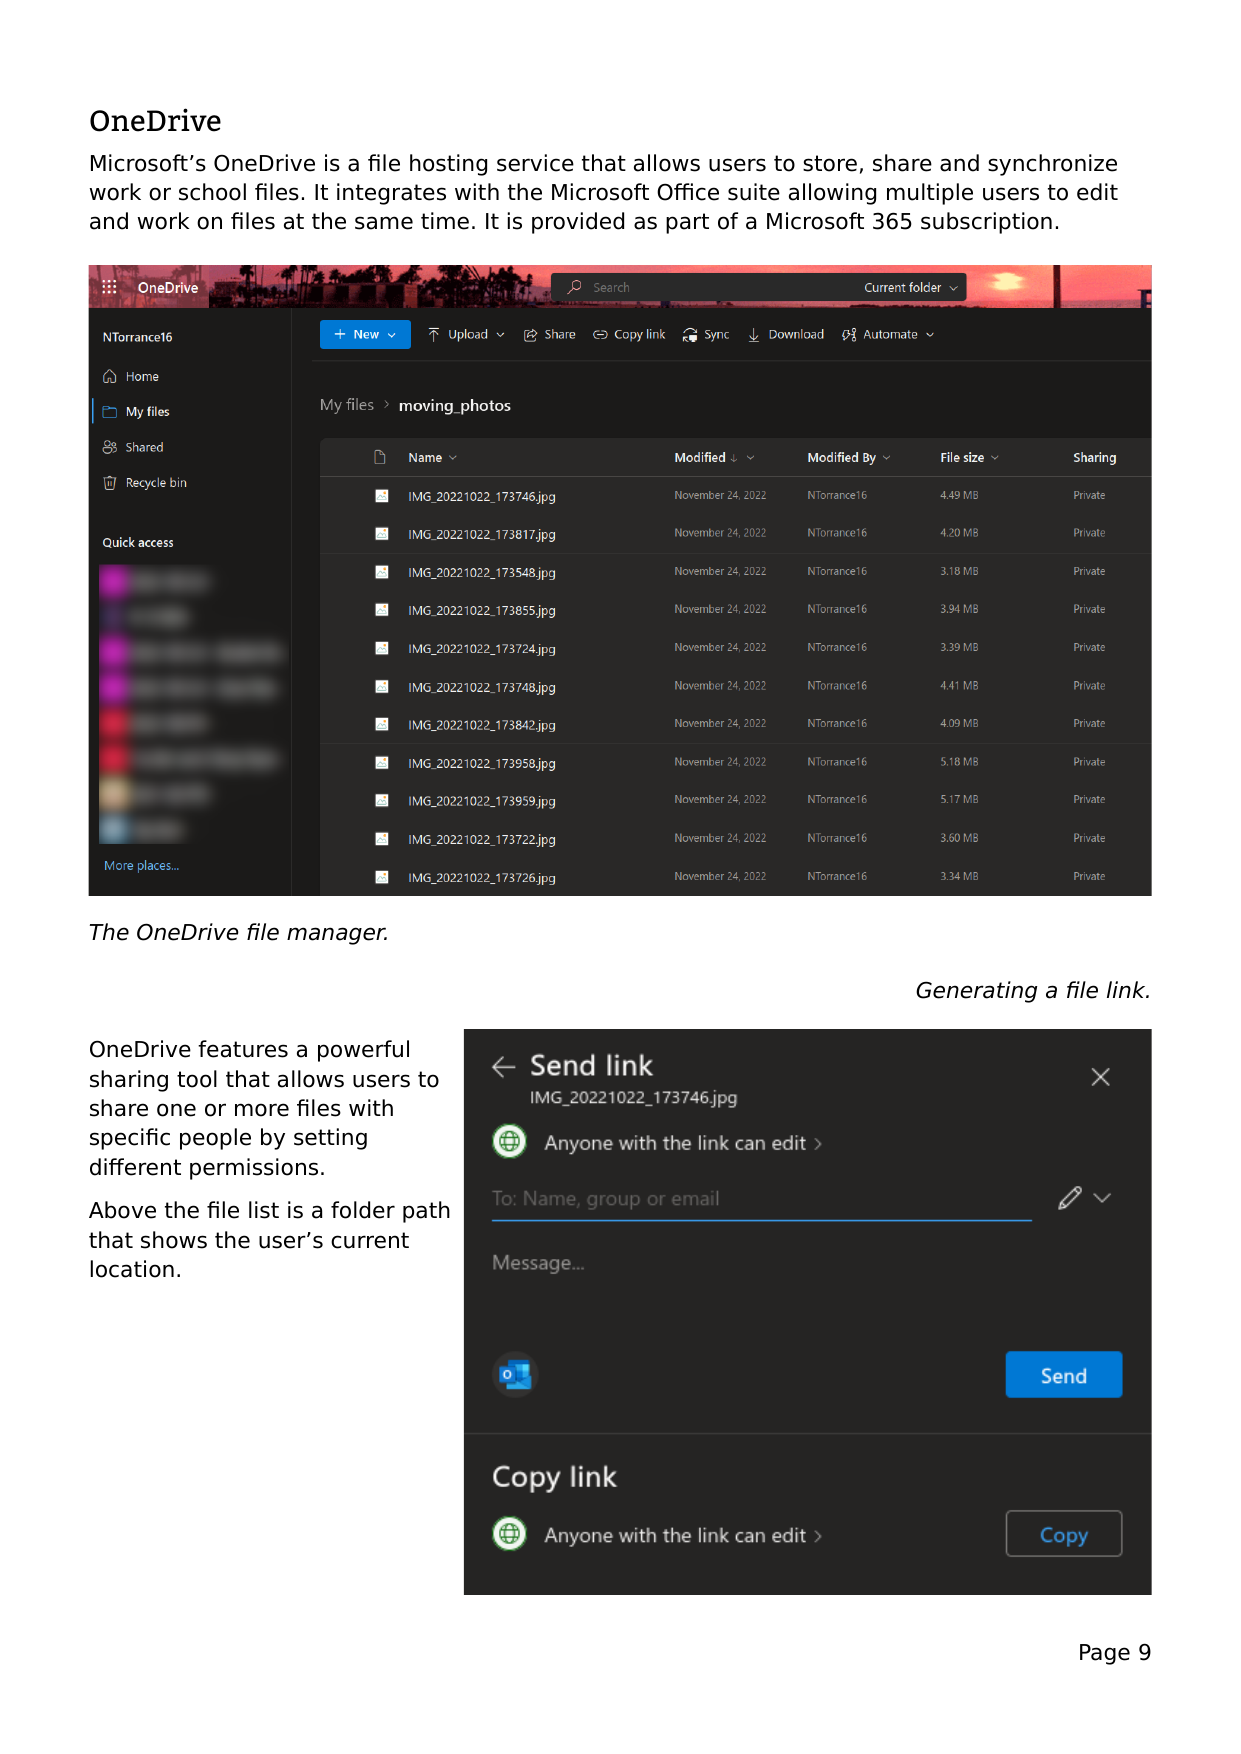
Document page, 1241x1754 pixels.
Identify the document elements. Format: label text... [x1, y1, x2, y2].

text Microsoft’s OneDrive is a file hosting service that allows users to store, share and synchronize work or school files. It integrates with the Microsoft Office suite allowing multiple users to edit and work on files at the same time. It is provided as part of a Microsoft 365 subscription. [88, 151, 1152, 235]
text Generating a file link. [464, 978, 1152, 1029]
picture [88, 265, 1152, 896]
text OneDrive features a powerful sharing tool that allows users to share one or more files with specific people by setting different permissions. [88, 1037, 463, 1180]
text Above the file list is a folder path that shows the user’s current location. [88, 1198, 463, 1282]
picture [463, 1029, 1152, 1595]
subtitle OneDrive [88, 103, 1152, 138]
text The OneDrive file manager. [88, 896, 1152, 946]
